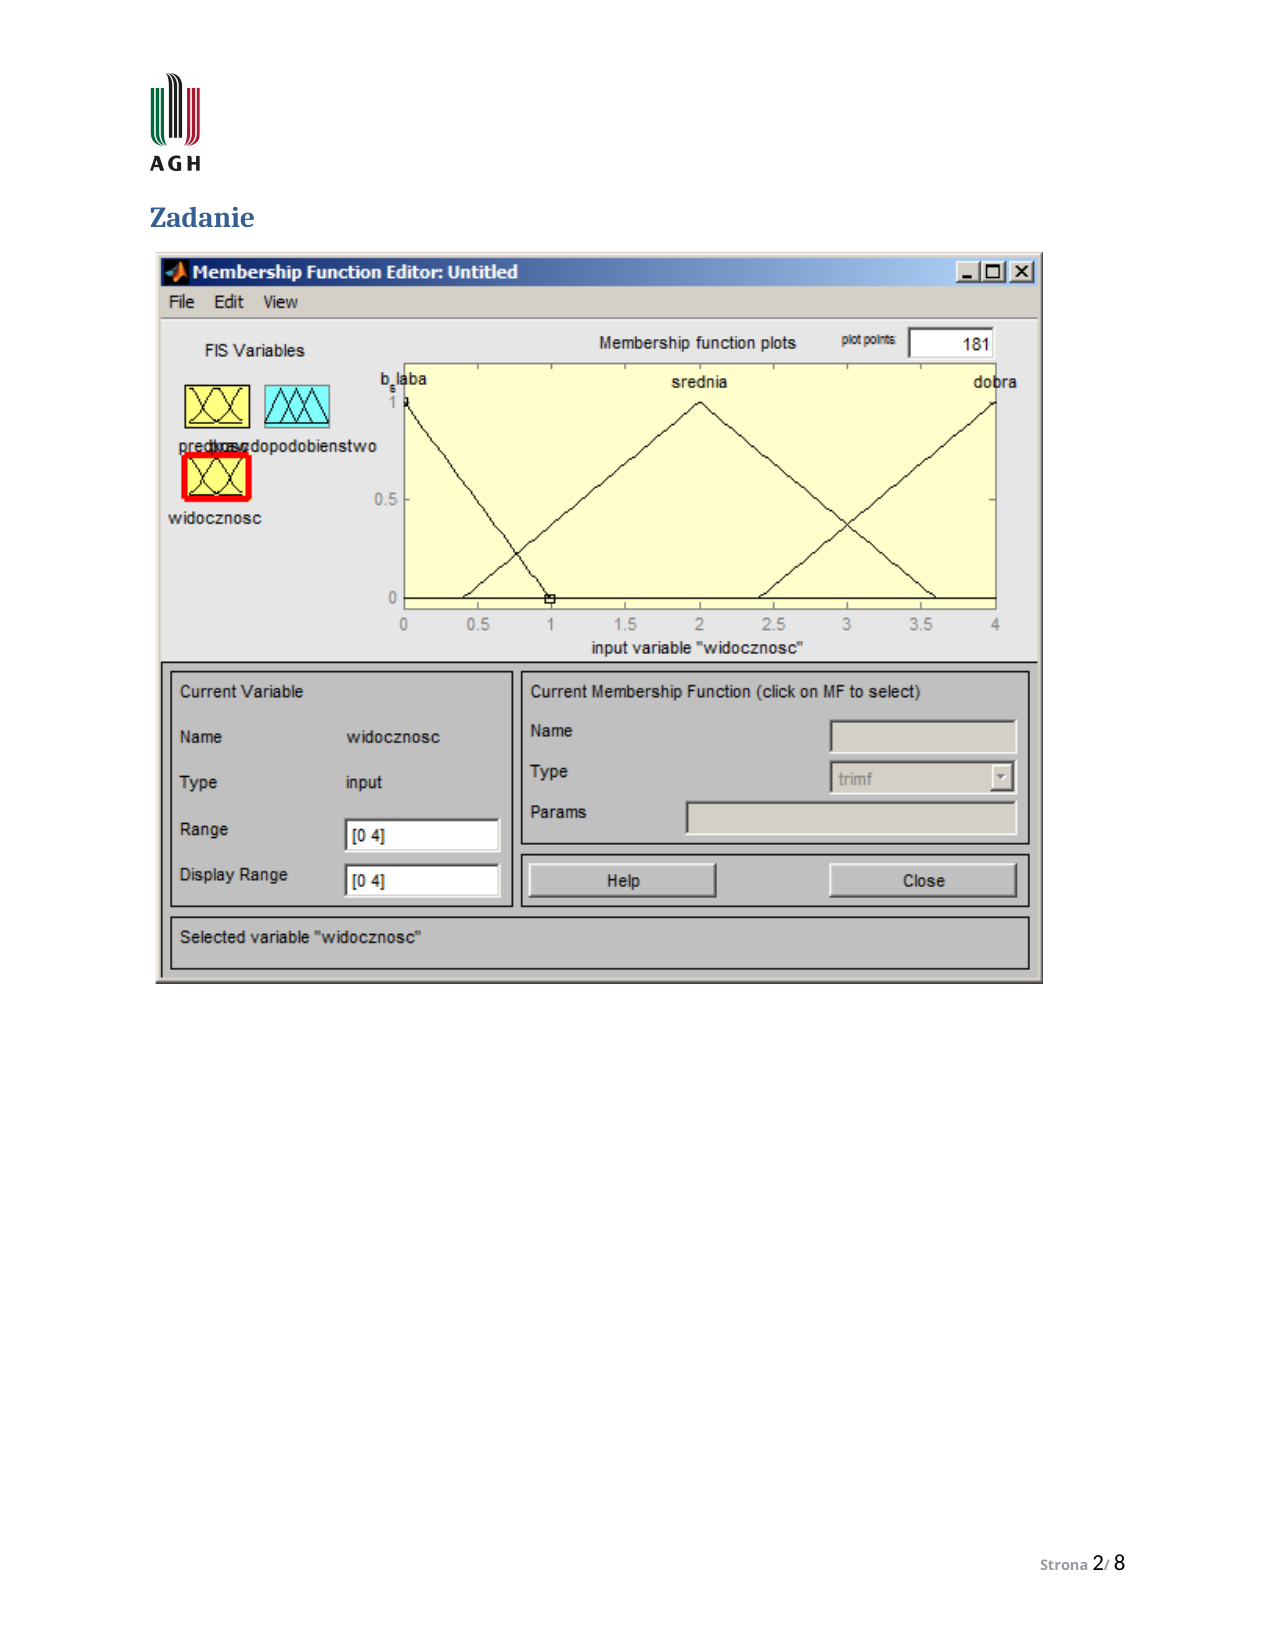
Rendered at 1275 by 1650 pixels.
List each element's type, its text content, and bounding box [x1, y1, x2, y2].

subtitle Zadanie [150, 201, 1125, 234]
picture [155, 252, 1043, 984]
picture [150, 73, 200, 171]
